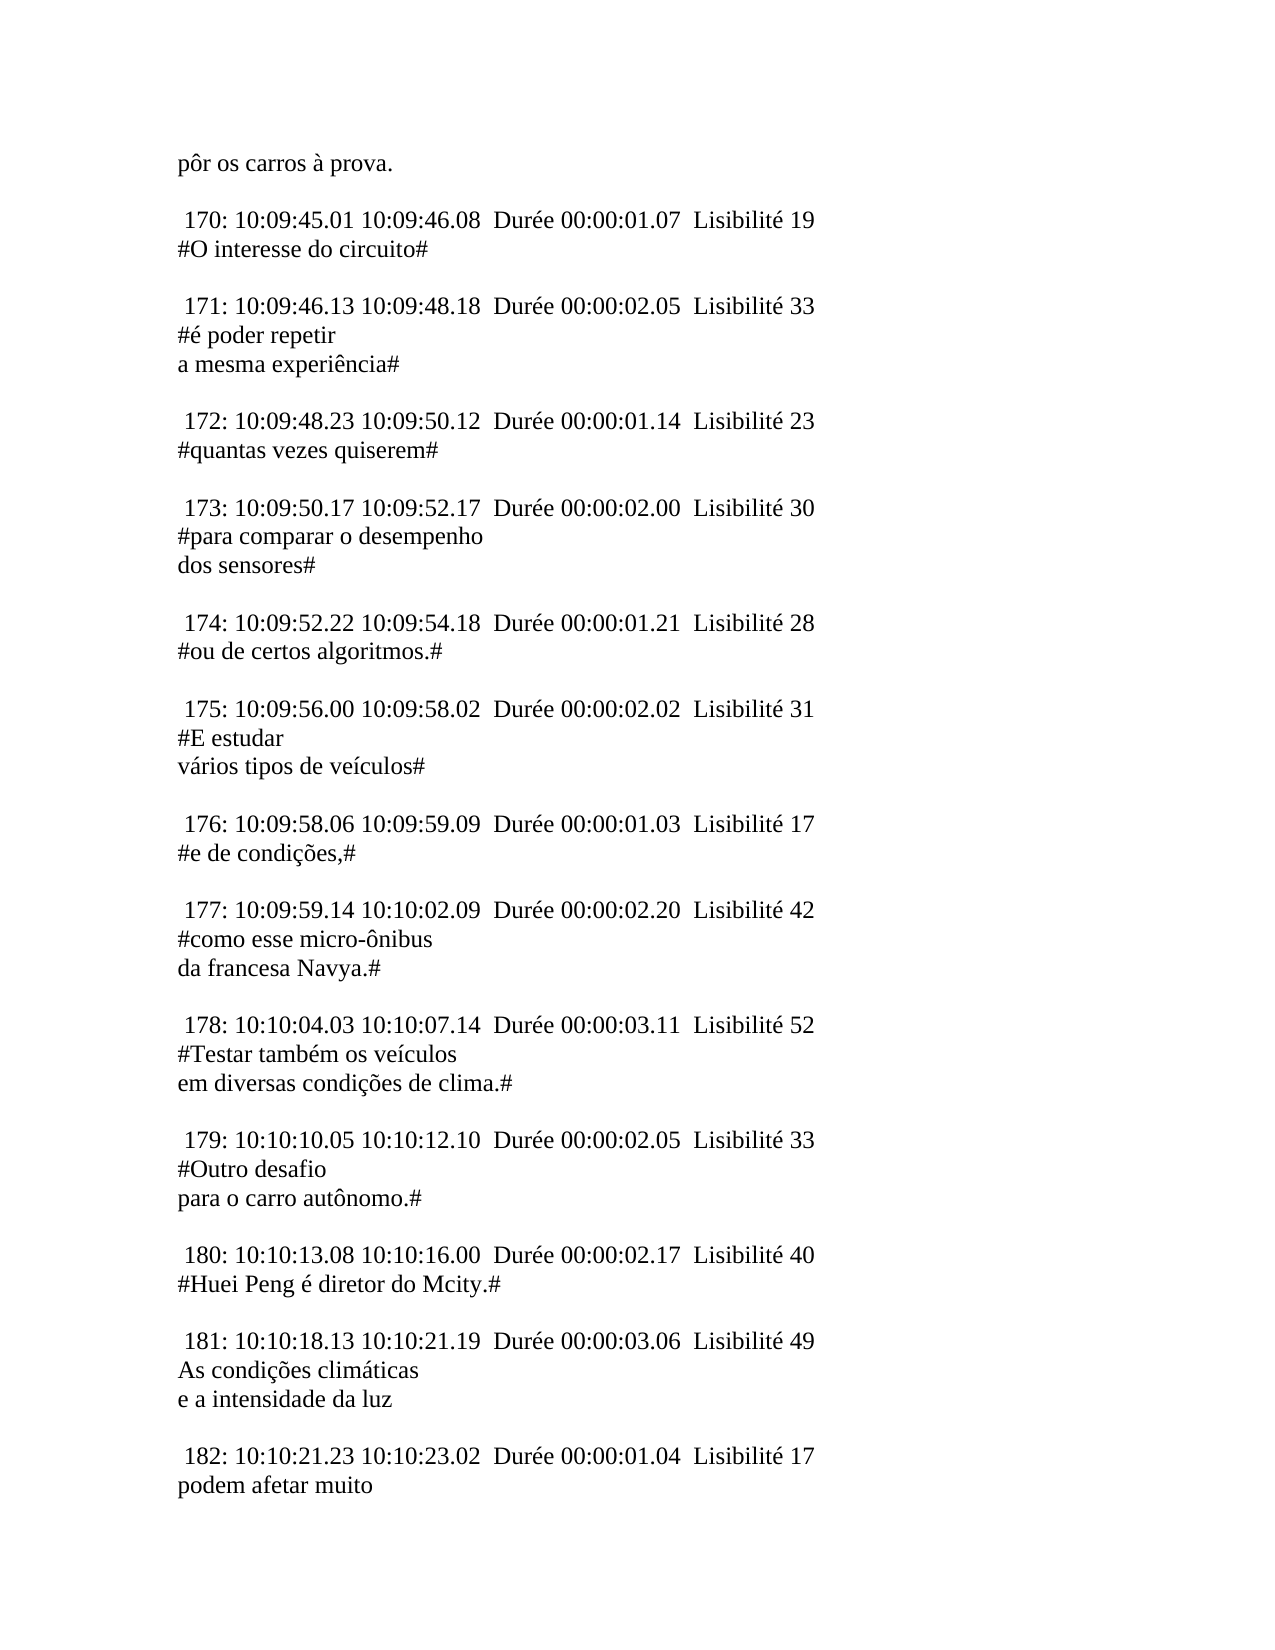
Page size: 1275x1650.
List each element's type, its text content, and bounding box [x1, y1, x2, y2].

text 180: 10:10:13.08 10:10:16.00 Durée 00:00:02.17 Lisibilité 40 [177, 1240, 1098, 1269]
text e a intensidade da luz [177, 1384, 1098, 1413]
text pôr os carros à prova. [177, 148, 1098, 176]
text #Huei Peng é diretor do Mcity.# [177, 1269, 1098, 1298]
text #ou de certos algoritmos.# [177, 636, 1098, 665]
text #O interesse do circuito# [177, 234, 1098, 263]
text 178: 10:10:04.03 10:10:07.14 Durée 00:00:03.11 Lisibilité 52 [177, 1010, 1098, 1039]
text #Testar também os veículos [177, 1039, 1098, 1068]
text 174: 10:09:52.22 10:09:54.18 Durée 00:00:01.21 Lisibilité 28 [177, 608, 1098, 636]
text para o carro autônomo.# [177, 1183, 1098, 1211]
text vários tipos de veículos# [177, 751, 1098, 780]
text #quantas vezes quiserem# [177, 435, 1098, 464]
text podem afetar muito [177, 1470, 1098, 1499]
text 177: 10:09:59.14 10:10:02.09 Durée 00:00:02.20 Lisibilité 42 [177, 895, 1098, 924]
text #para comparar o desempenho [177, 521, 1098, 550]
text dos sensores# [177, 550, 1098, 579]
text 176: 10:09:58.06 10:09:59.09 Durée 00:00:01.03 Lisibilité 17 [177, 809, 1098, 838]
text 173: 10:09:50.17 10:09:52.17 Durée 00:00:02.00 Lisibilité 30 [177, 493, 1098, 521]
text em diversas condições de clima.# [177, 1068, 1098, 1096]
text 182: 10:10:21.23 10:10:23.02 Durée 00:00:01.04 Lisibilité 17 [177, 1441, 1098, 1470]
text 172: 10:09:48.23 10:09:50.12 Durée 00:00:01.14 Lisibilité 23 [177, 406, 1098, 435]
text a mesma experiência# [177, 349, 1098, 378]
text As condições climáticas [177, 1355, 1098, 1384]
text 171: 10:09:46.13 10:09:48.18 Durée 00:00:02.05 Lisibilité 33 [177, 291, 1098, 320]
text da francesa Navya.# [177, 953, 1098, 981]
text 181: 10:10:18.13 10:10:21.19 Durée 00:00:03.06 Lisibilité 49 [177, 1326, 1098, 1355]
text #Outro desafio [177, 1154, 1098, 1183]
text #é poder repetir [177, 320, 1098, 349]
text 175: 10:09:56.00 10:09:58.02 Durée 00:00:02.02 Lisibilité 31 [177, 694, 1098, 723]
text #como esse micro-ônibus [177, 924, 1098, 953]
text #e de condições,# [177, 838, 1098, 866]
text 170: 10:09:45.01 10:09:46.08 Durée 00:00:01.07 Lisibilité 19 [177, 205, 1098, 234]
text 179: 10:10:10.05 10:10:12.10 Durée 00:00:02.05 Lisibilité 33 [177, 1125, 1098, 1154]
text #E estudar [177, 723, 1098, 751]
